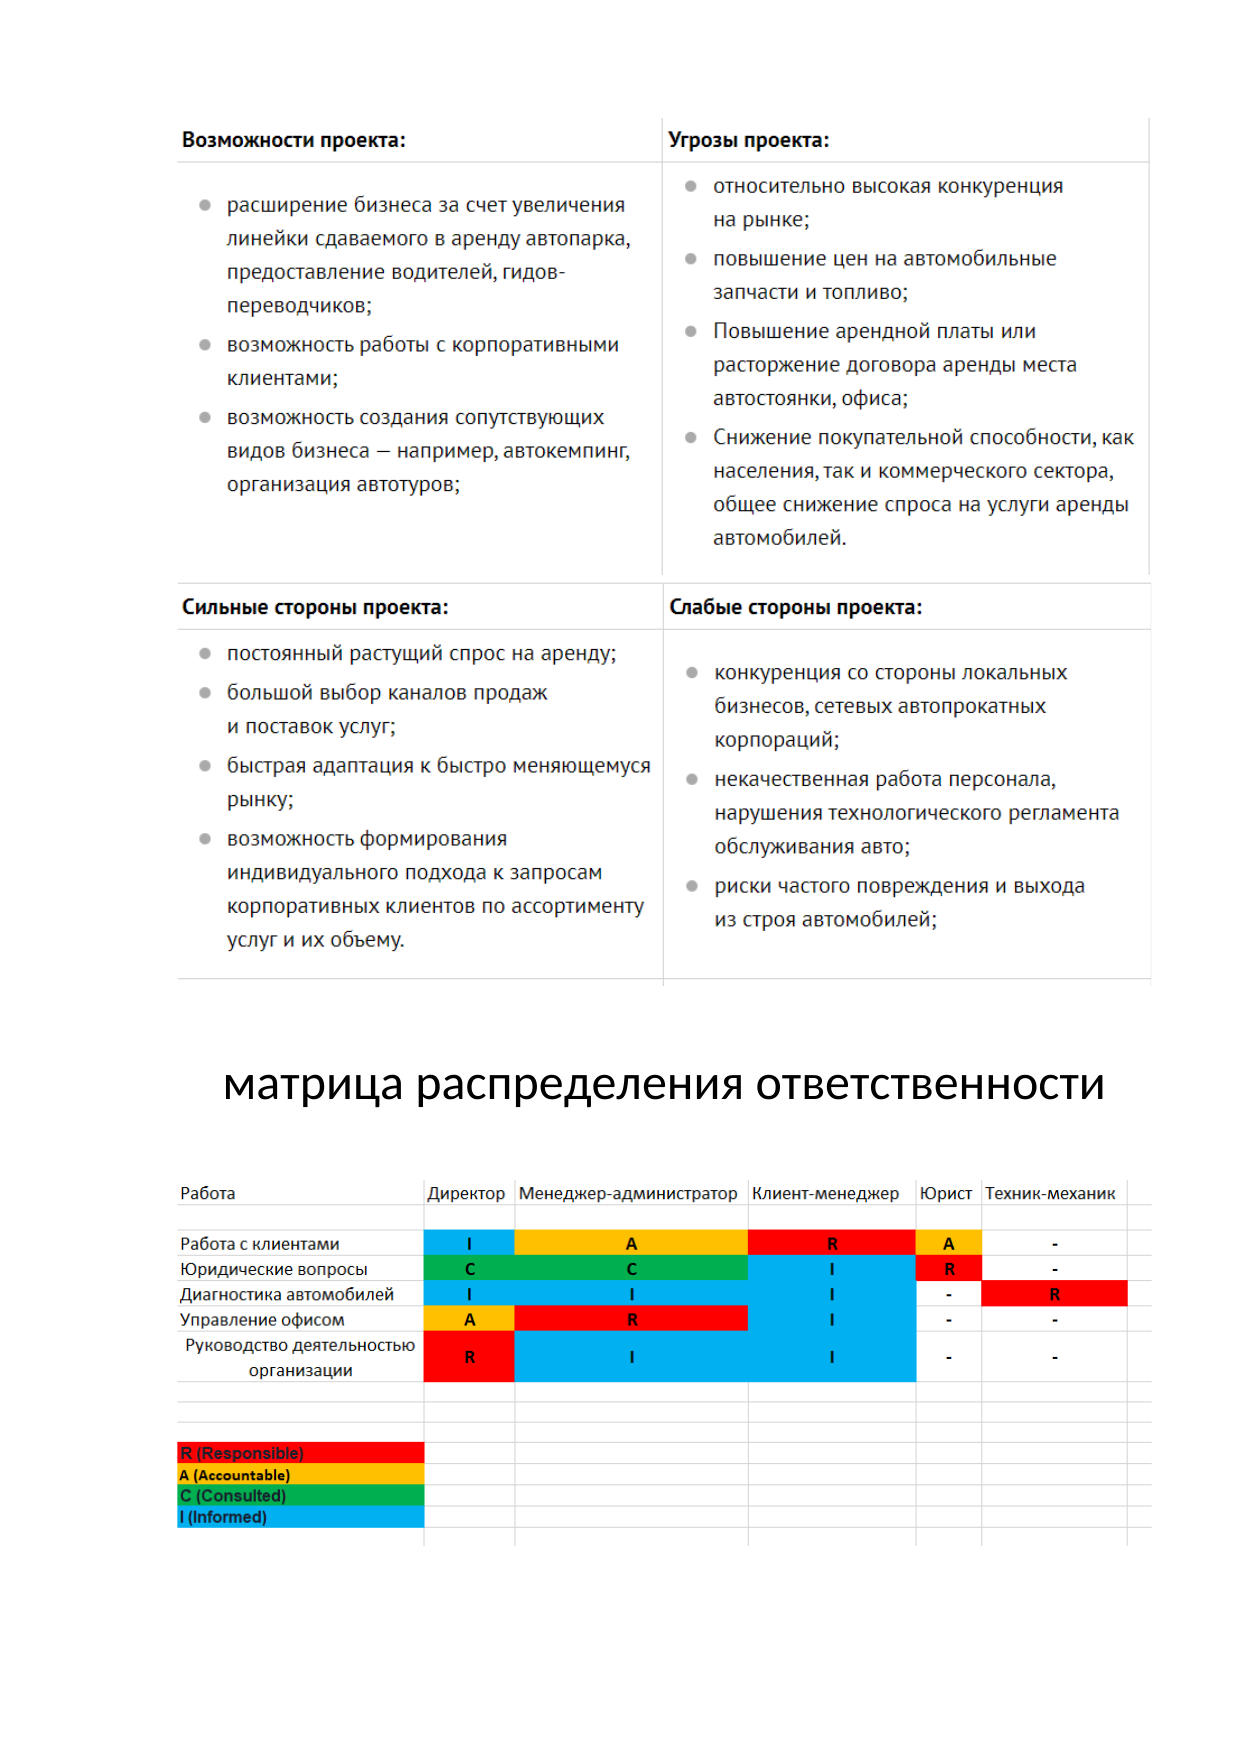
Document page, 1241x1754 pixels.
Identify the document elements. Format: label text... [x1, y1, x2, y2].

picture [177, 577, 1152, 986]
picture [177, 1180, 1152, 1546]
picture [194, 1512, 201, 1522]
text матрица распределения ответственности [177, 1051, 1152, 1112]
picture [177, 118, 1152, 575]
picture [229, 1515, 236, 1522]
